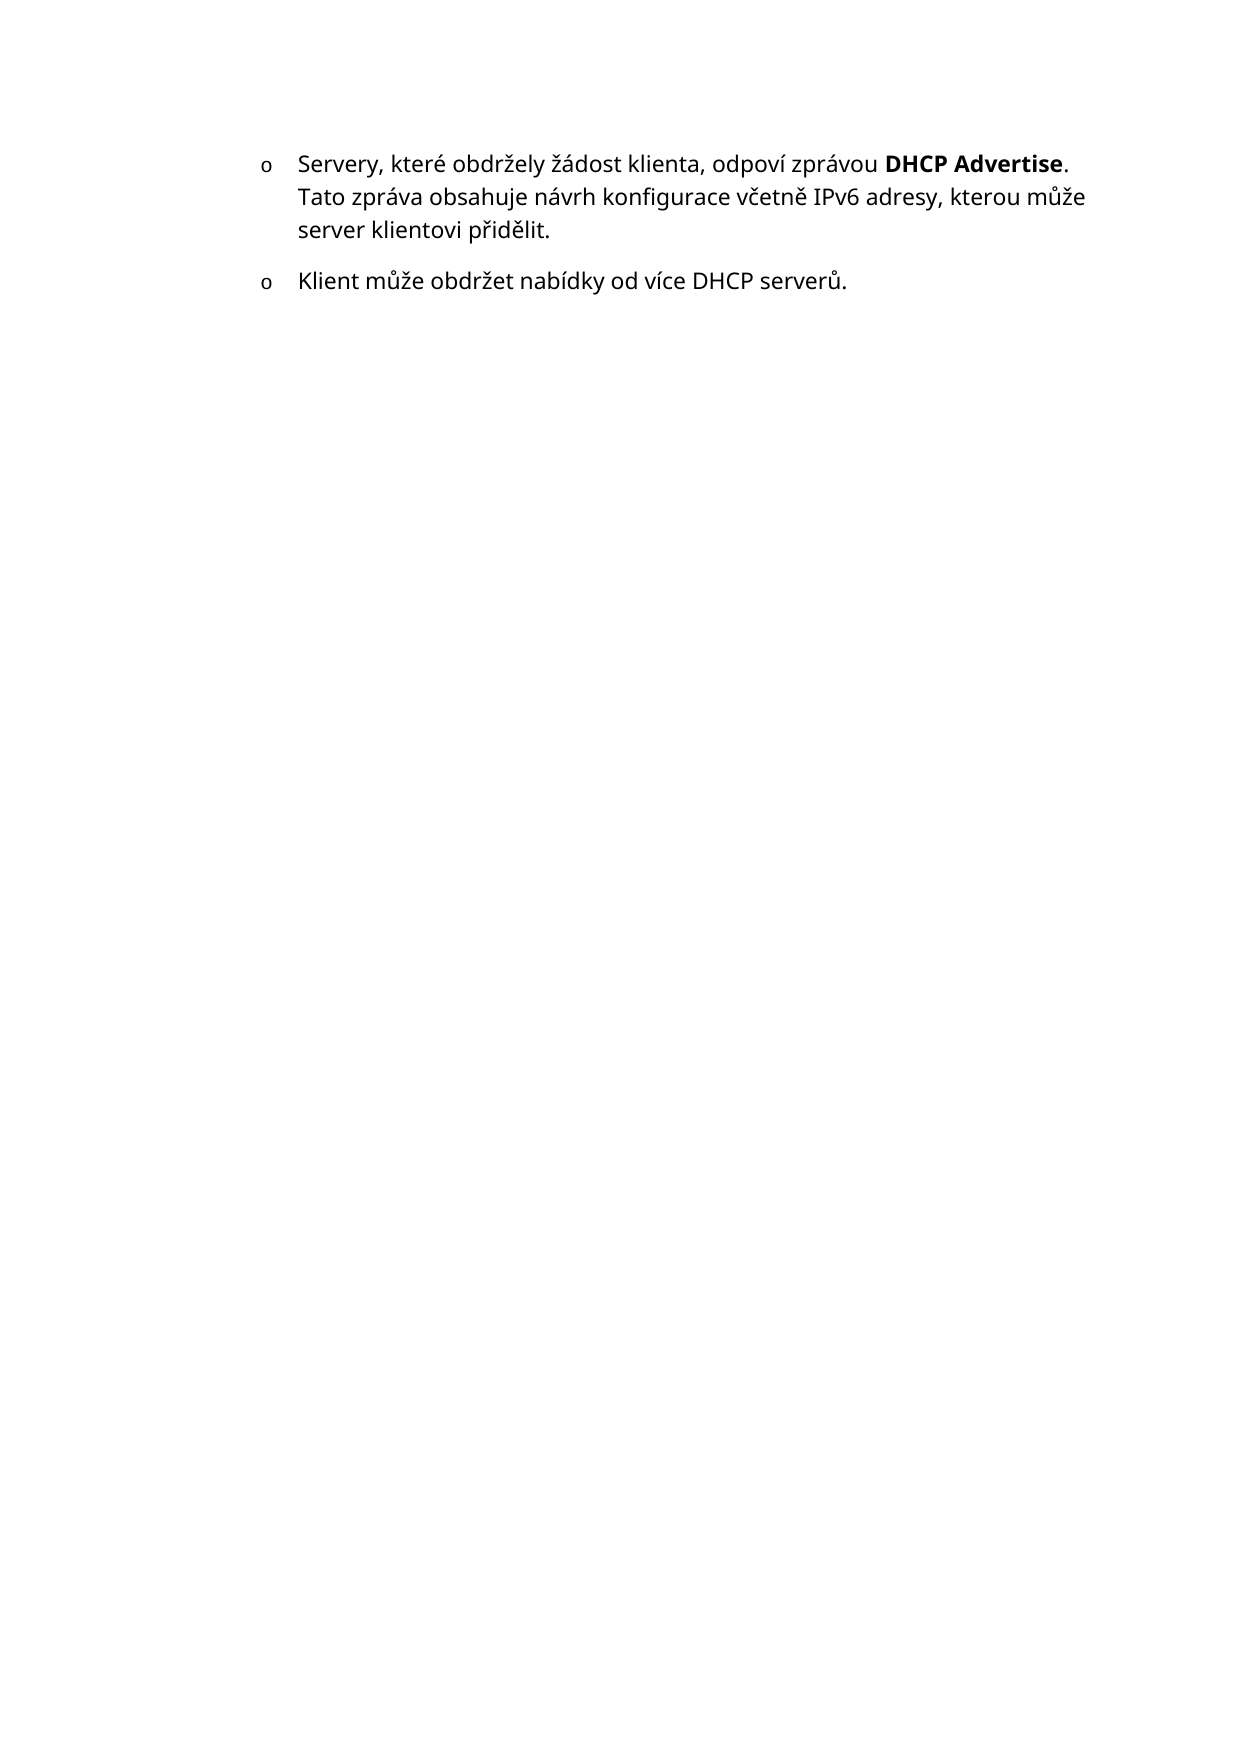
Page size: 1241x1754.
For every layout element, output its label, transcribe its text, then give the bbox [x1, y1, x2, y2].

list Klient může obdržet nabídky od více DHCP serverů. [260, 264, 1093, 296]
list Servery, které obdržely žádost klienta, odpoví zprávou DHCP Advertise. Tato zpráva obsahuje návrh konfigurace včetně IPv6 adresy, kterou může server klientovi přidělit. [260, 148, 1093, 246]
